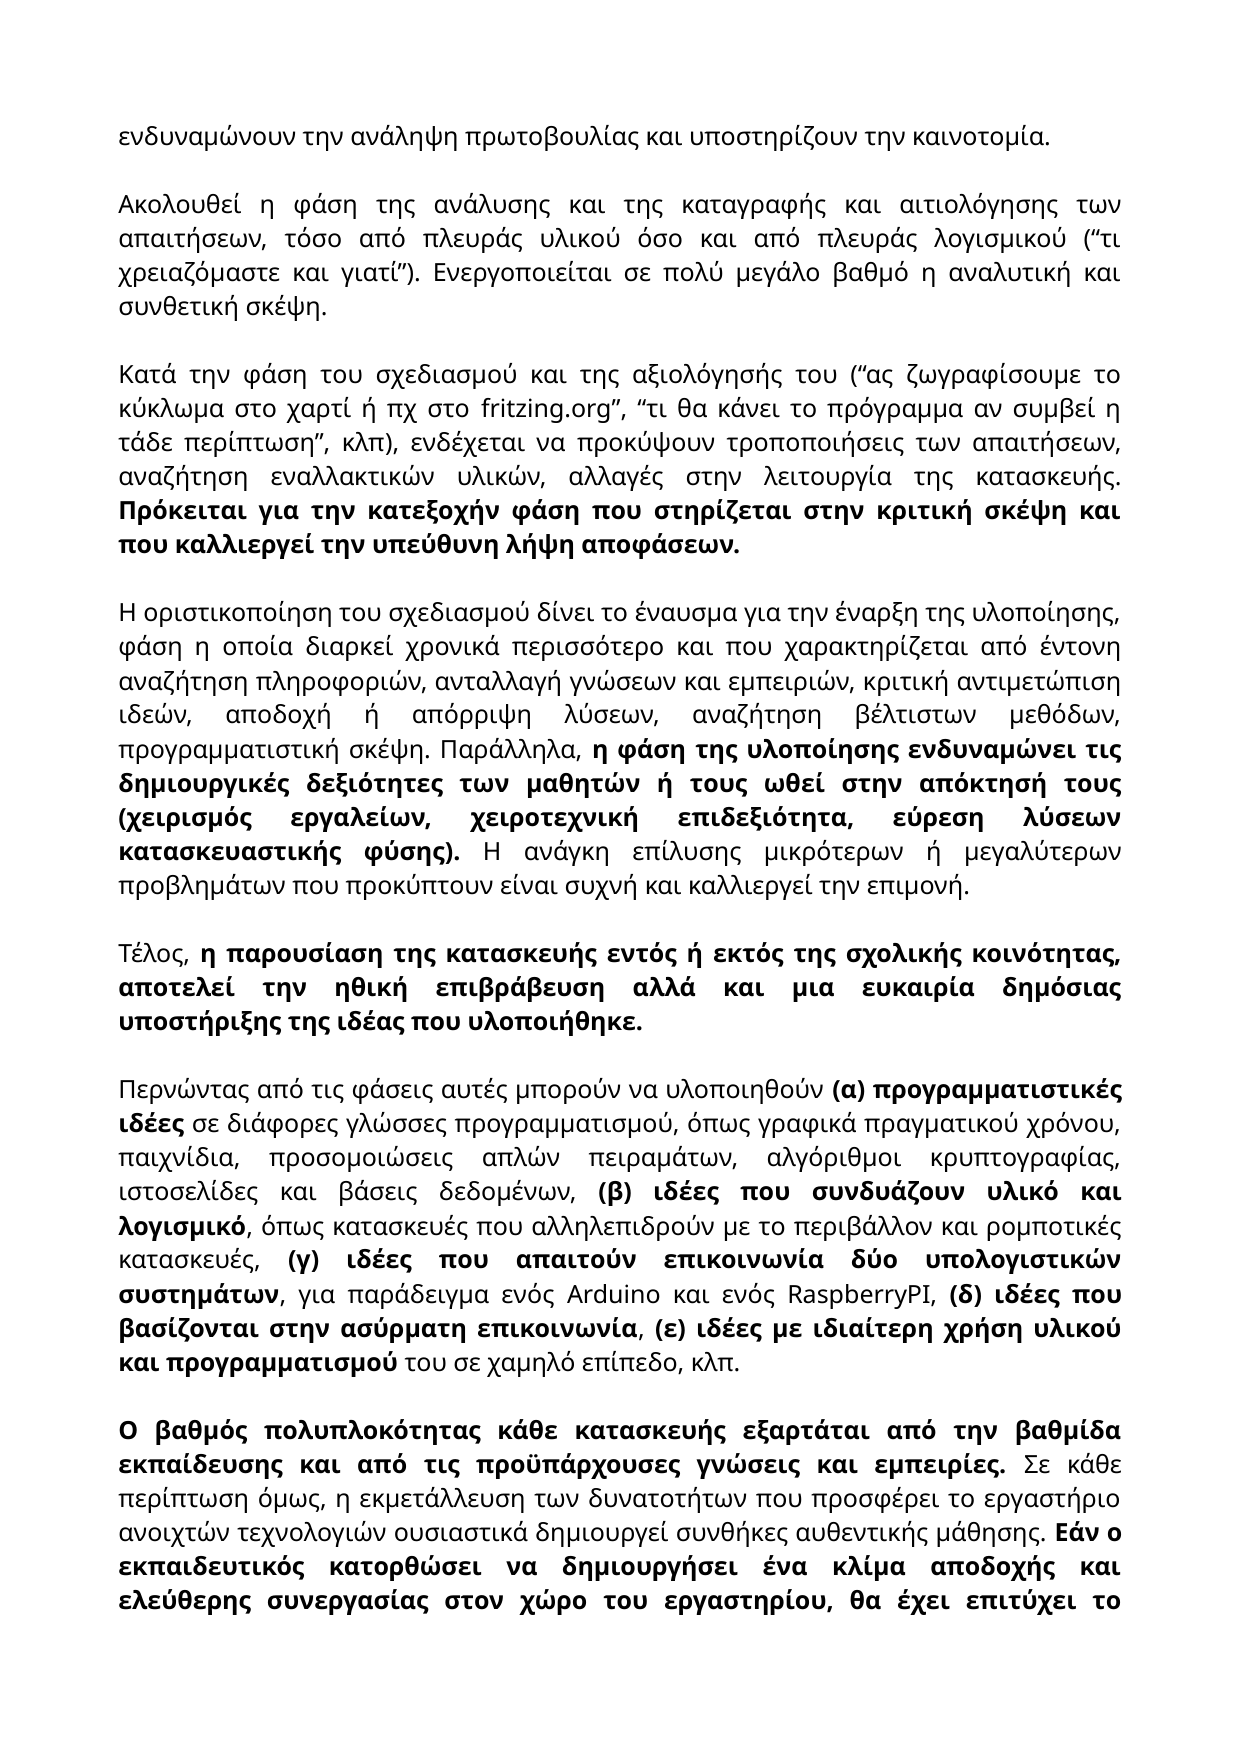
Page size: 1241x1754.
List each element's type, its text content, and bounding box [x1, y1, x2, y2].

text Ακολουθεί η φάση της ανάλυσης και της καταγραφής και αιτιολόγησης των απαιτήσεων, τόσο από πλευράς υλικού όσο και από πλευράς λογισμικού (“τι χρειαζόμαστε και γιατί”). Ενεργοποιείται σε πολύ μεγάλο βαθμό η αναλυτική και συνθετική σκέψη. [118, 186, 1122, 322]
text ενδυναμώνουν την ανάληψη πρωτοβουλίας και υποστηρίζουν την καινοτομία. [118, 118, 1122, 152]
text Η οριστικοποίηση του σχεδιασμού δίνει το έναυσμα για την έναρξη της υλοποίησης, φάση η οποία διαρκεί χρονικά περισσότερο και που χαρακτηρίζεται από έντονη αναζήτηση πληροφοριών, ανταλλαγή γνώσεων και εμπειριών, κριτική αντιμετώπιση ιδεών, αποδοχή ή απόρριψη λύσεων, αναζήτηση βέλτιστων μεθόδων, προγραμματιστική σκέψη. Παράλληλα, η φάση της υλοποίησης ενδυναμώνει τις δημιουργικές δεξιότητες των μαθητών ή τους ωθεί στην απόκτησή τους (χειρισμός εργαλείων, χειροτεχνική επιδεξιότητα, εύρεση λύσεων κατασκευαστικής φύσης). Η ανάγκη επίλυσης μικρότερων ή μεγαλύτερων προβλημάτων που προκύπτουν είναι συχνή και καλλιεργεί την επιμονή. [118, 595, 1122, 902]
text Κατά την φάση του σχεδιασμού και της αξιολόγησής του (“ας ζωγραφίσουμε το κύκλωμα στο χαρτί ή πχ στο fritzing.org”, “τι θα κάνει το πρόγραμμα αν συμβεί η τάδε περίπτωση”, κλπ), ενδέχεται να προκύψουν τροποποιήσεις των απαιτήσεων, αναζήτηση εναλλακτικών υλικών, αλλαγές στην λειτουργία της κατασκευής. Πρόκειται για την κατεξοχήν φάση που στηρίζεται στην κριτική σκέψη και που καλλιεργεί την υπεύθυνη λήψη αποφάσεων. [118, 357, 1122, 561]
text Περνώντας από τις φάσεις αυτές μπορούν να υλοποιηθούν (α) προγραμματιστικές ιδέες σε διάφορες γλώσσες προγραμματισμού, όπως γραφικά πραγματικού χρόνου, παιχνίδια, προσομοιώσεις απλών πειραμάτων, αλγόριθμοι κρυπτογραφίας, ιστοσελίδες και βάσεις δεδομένων, (β) ιδέες που συνδυάζουν υλικό και λογισμικό, όπως κατασκευές που αλληλεπιδρούν με το περιβάλλον και ρομποτικές κατασκευές, (γ) ιδέες που απαιτούν επικοινωνία δύο υπολογιστικών συστημάτων, για παράδειγμα ενός Arduino και ενός RaspberryPI, (δ) ιδέες που βασίζονται στην ασύρματη επικοινωνία, (ε) ιδέες με ιδιαίτερη χρήση υλικού και προγραμματισμού του σε χαμηλό επίπεδο, κλπ. [118, 1072, 1122, 1378]
text Ο βαθμός πολυπλοκότητας κάθε κατασκευής εξαρτάται από την βαθμίδα εκπαίδευσης και από τις προϋπάρχουσες γνώσεις και εμπειρίες. Σε κάθε περίπτωση όμως, η εκμετάλλευση των δυνατοτήτων που προσφέρει το εργαστήριο ανοιχτών τεχνολογιών ουσιαστικά δημιουργεί συνθήκες αυθεντικής μάθησης. Εάν ο εκπαιδευτικός κατορθώσει να δημιουργήσει ένα κλίμα αποδοχής και ελεύθερης συνεργασίας στον χώρο του εργαστηρίου, θα έχει επιτύχει το [118, 1412, 1122, 1617]
text Τέλος, η παρουσίαση της κατασκευής εντός ή εκτός της σχολικής κοινότητας, αποτελεί την ηθική επιβράβευση αλλά και μια ευκαιρία δημόσιας υποστήριξης της ιδέας που υλοποιήθηκε. [118, 936, 1122, 1038]
